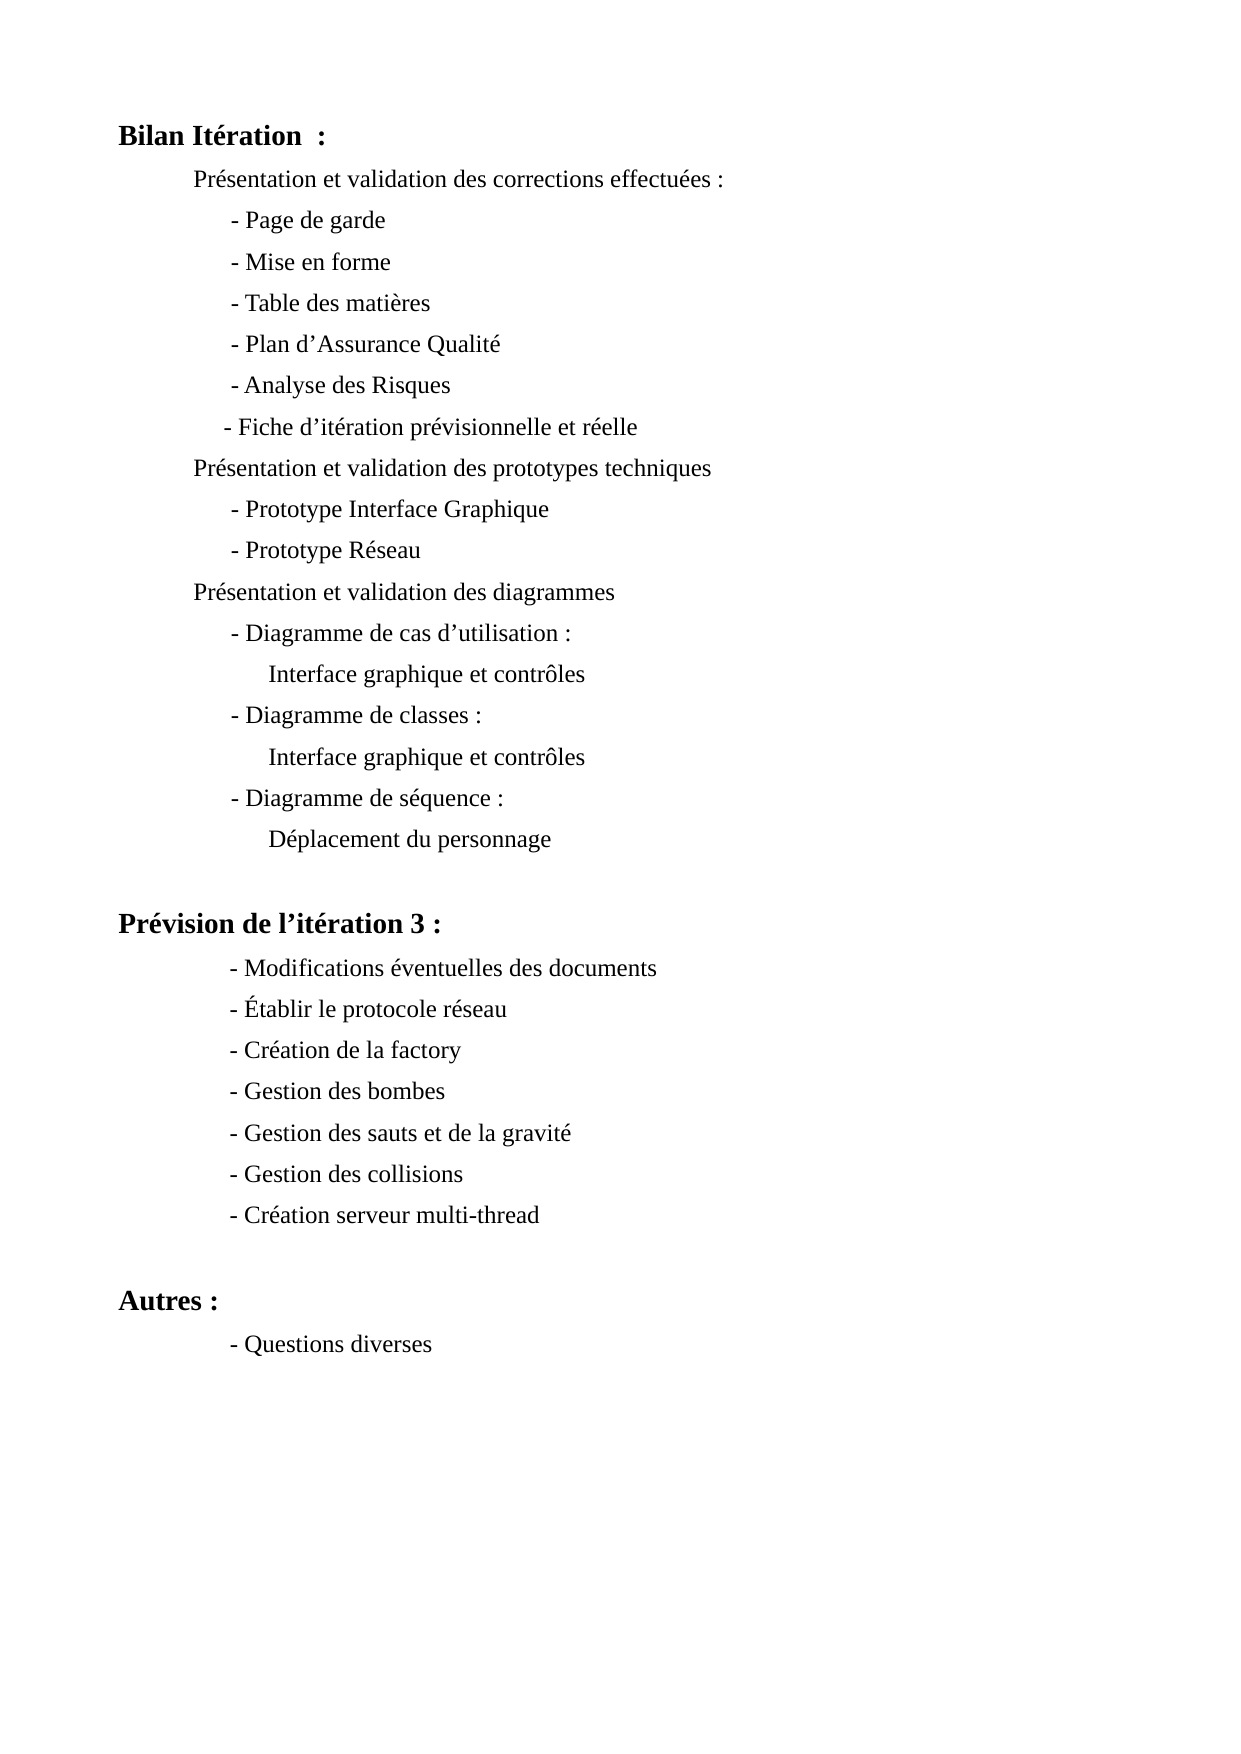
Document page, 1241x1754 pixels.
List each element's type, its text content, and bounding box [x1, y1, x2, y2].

list Présentation et validation des diagrammes [156, 577, 1122, 605]
list Présentation et validation des corrections effectuées : [156, 164, 1122, 193]
text - Questions diverses [118, 1329, 1122, 1357]
list - Plan d’Assurance Qualité [193, 329, 1122, 358]
list - Analyse des Risques [193, 370, 1122, 399]
list - Création de la factory [192, 1035, 1122, 1064]
list - Création serveur multi-thread [192, 1200, 1122, 1229]
list Interface graphique et contrôles [231, 742, 1122, 770]
text Bilan Itération : [118, 118, 1122, 152]
list - Diagramme de classes : [193, 700, 1122, 729]
list - Page de garde [193, 205, 1122, 234]
list - Prototype Réseau [193, 535, 1122, 564]
list - Table des matières [193, 288, 1122, 317]
list - Gestion des bombes [192, 1076, 1122, 1105]
list - Établir le protocole réseau [192, 994, 1122, 1023]
list - Mise en forme [193, 247, 1122, 275]
list - Gestion des collisions [192, 1159, 1122, 1188]
list Déplacement du personnage [231, 824, 1122, 853]
list - Diagramme de cas d’utilisation : [193, 618, 1122, 647]
text Prévision de l’itération 3 : [118, 907, 1122, 940]
list - Diagramme de séquence : [193, 783, 1122, 812]
text - Fiche d’itération prévisionnelle et réelle [118, 412, 1122, 440]
list - Modifications éventuelles des documents [192, 953, 1122, 981]
list Interface graphique et contrôles [231, 659, 1122, 688]
list - Prototype Interface Graphique [193, 494, 1122, 523]
text Autres : [118, 1283, 1122, 1316]
list - Gestion des sauts et de la gravité [192, 1118, 1122, 1146]
list Présentation et validation des prototypes techniques [156, 453, 1122, 482]
